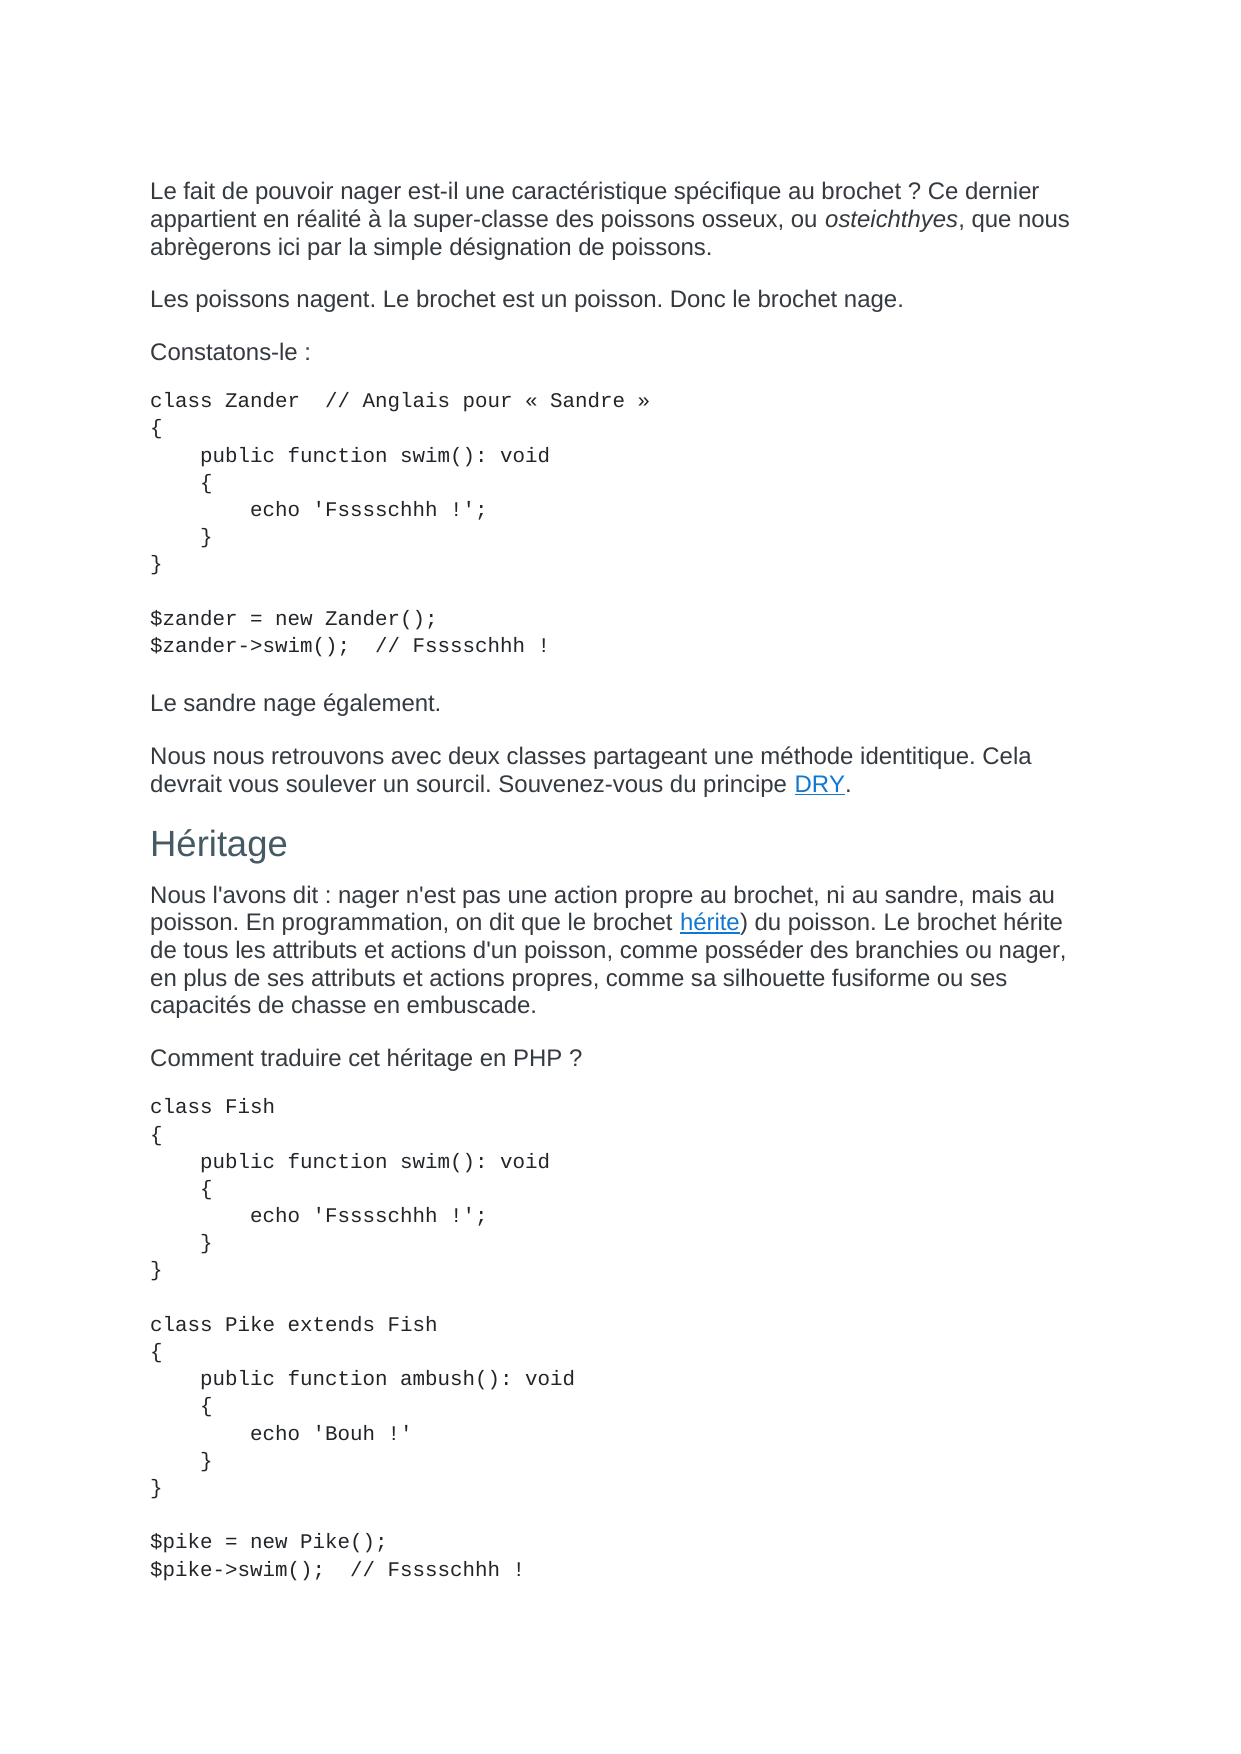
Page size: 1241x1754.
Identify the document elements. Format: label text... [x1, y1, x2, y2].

text } [150, 526, 1090, 550]
text Nous nous retrouvons avec deux classes partageant une méthode identitique. Cela devrait vous soulever un sourcil. Souvenez-vous du principe DRY. [150, 742, 1090, 797]
text echo 'Fsssschhh !'; [150, 499, 1090, 523]
text Comment traduire cet héritage en PHP ? [150, 1044, 1090, 1071]
text Nous l'avons dit : nager n'est pas une action propre au brochet, ni au sandre, mais au poisson. En programmation, on dit que le brochet hérite) du poisson. Le brochet hérite de tous les attributs et actions d'un poisson, comme posséder des branchies ou nager, en plus de ses attributs et actions propres, comme sa silhouette fusiforme ou ses capacités de chasse en embuscade. [150, 881, 1090, 1019]
text Le fait de pouvoir nager est-il une caractéristique spécifique au brochet ? Ce dernier appartient en réalité à la super-classe des poissons osseux, ou osteichthyes, que nous abrègerons ici par la simple désignation de poissons. [150, 177, 1090, 260]
text public function swim(): void [150, 444, 1090, 468]
text $zander = new Zander(); [150, 608, 1090, 631]
text Constatons-le : [150, 338, 1090, 365]
text } [150, 1232, 1090, 1256]
text class Fish [150, 1096, 1090, 1120]
text } [150, 1450, 1090, 1473]
text Les poissons nagent. Le brochet est un poisson. Donc le brochet nage. [150, 285, 1090, 313]
text public function ambush(): void [150, 1368, 1090, 1392]
text echo 'Bouh !' [150, 1423, 1090, 1446]
text class Pike extends Fish [150, 1314, 1090, 1337]
subtitle Héritage [150, 822, 1090, 864]
text $pike->swim(); // Fsssschhh ! [150, 1558, 1090, 1582]
text class Zander // Anglais pour « Sandre » [150, 390, 1090, 414]
text Le sandre nage également. [150, 689, 1090, 717]
text $zander->swim(); // Fsssschhh ! [150, 635, 1090, 658]
text echo 'Fsssschhh !'; [150, 1205, 1090, 1229]
text { [150, 1123, 1090, 1147]
text { [150, 1178, 1090, 1202]
text { [150, 417, 1090, 441]
text public function swim(): void [150, 1151, 1090, 1174]
text $pike = new Pike(); [150, 1531, 1090, 1555]
text } [150, 1477, 1090, 1501]
text { [150, 1341, 1090, 1365]
text } [150, 553, 1090, 577]
text { [150, 1395, 1090, 1419]
text { [150, 472, 1090, 495]
text } [150, 1259, 1090, 1283]
